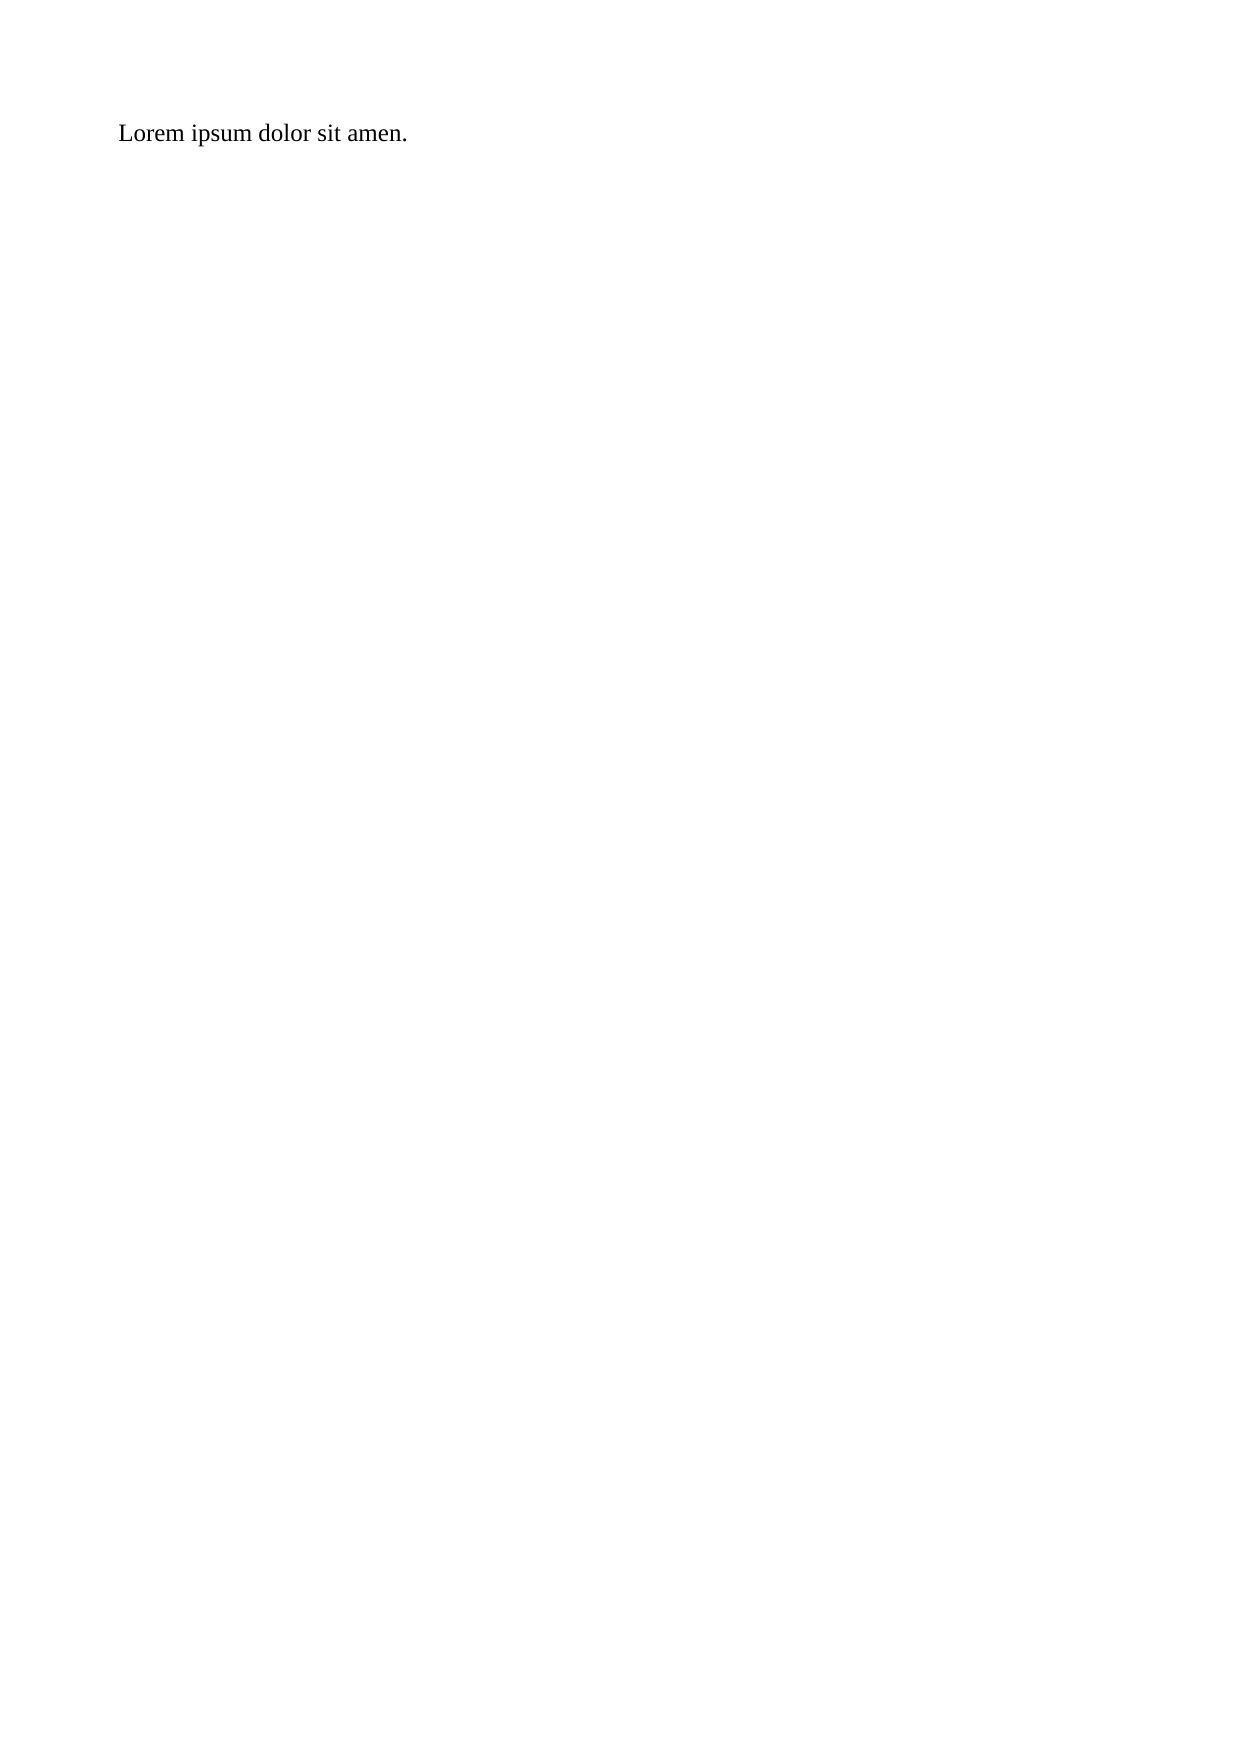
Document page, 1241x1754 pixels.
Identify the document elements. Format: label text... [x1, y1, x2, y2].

text Lorem ipsum dolor sit amen. [118, 118, 1122, 147]
